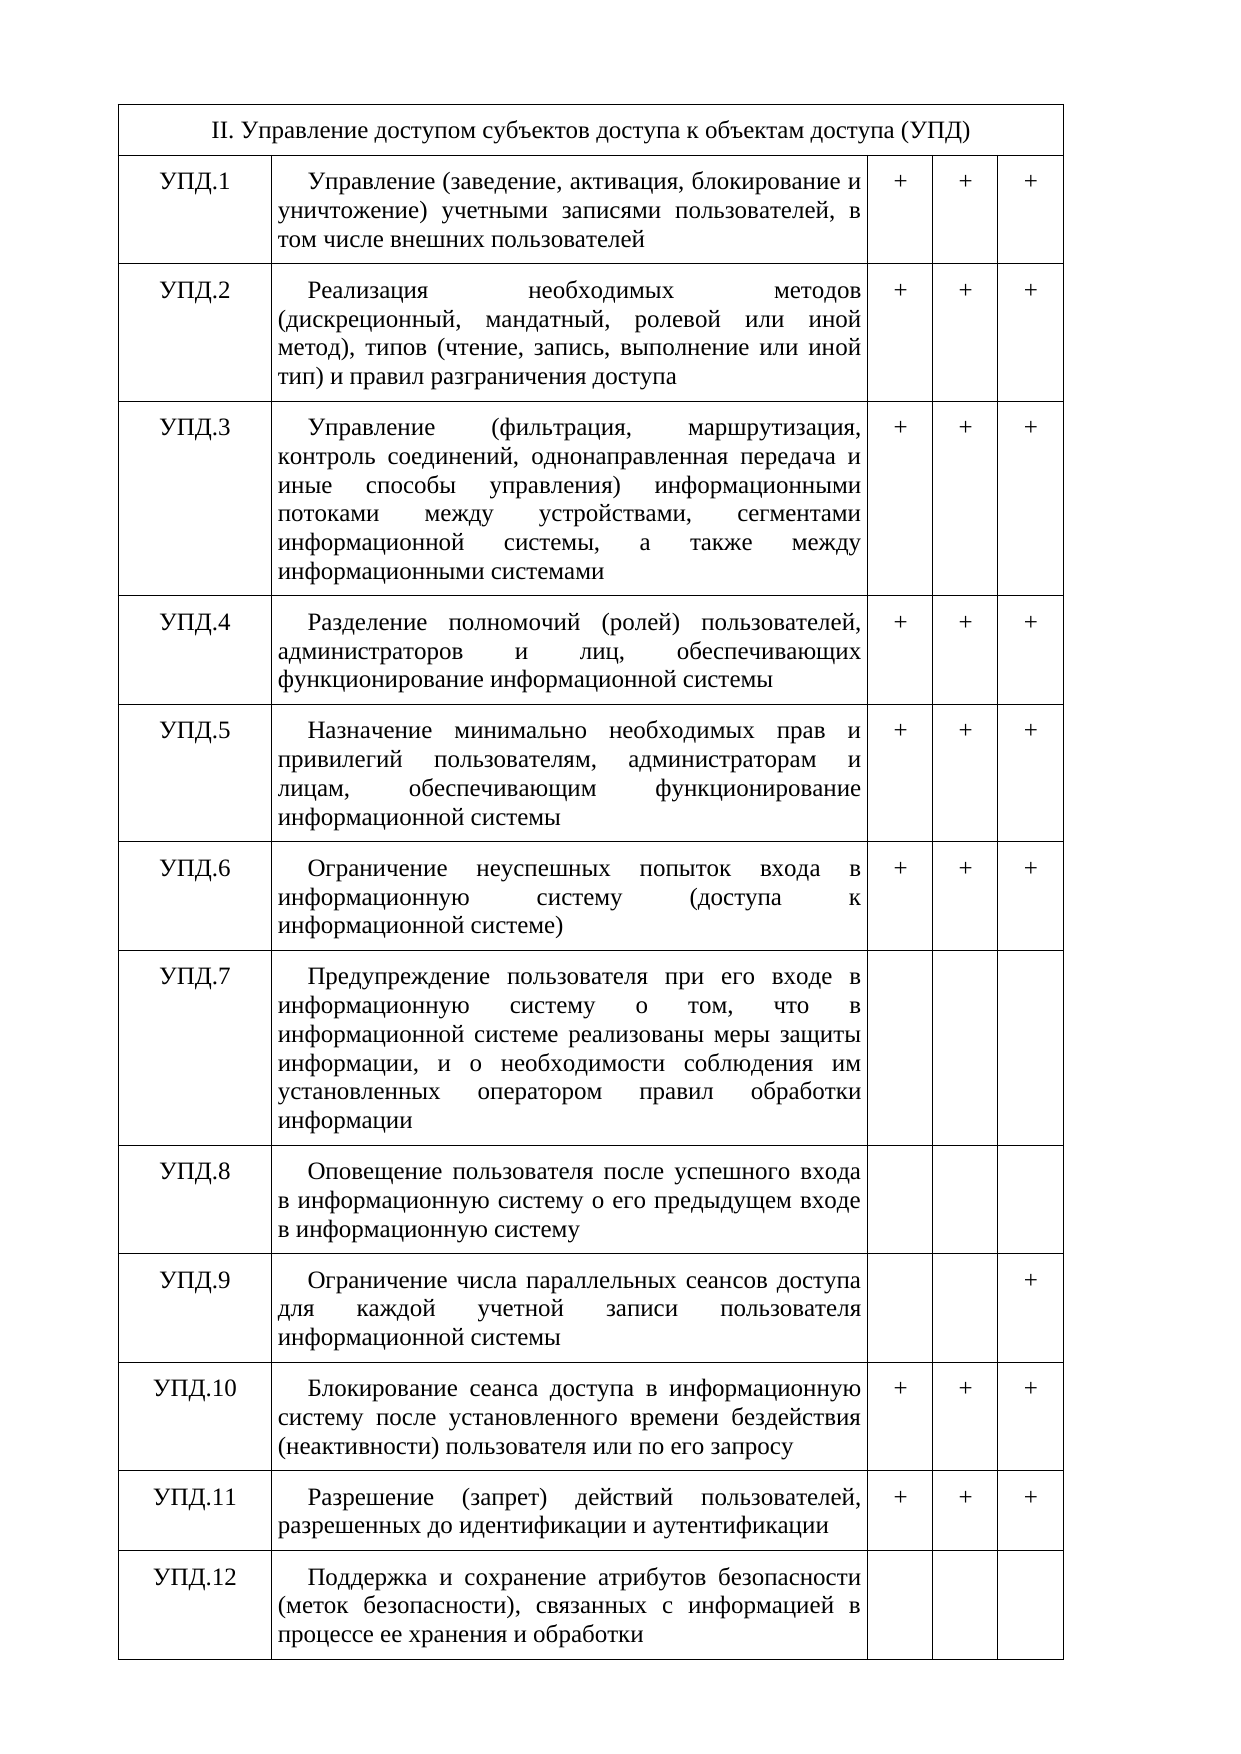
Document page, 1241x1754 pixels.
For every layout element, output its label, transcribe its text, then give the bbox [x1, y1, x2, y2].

table_cell Разрешение (запрет) действий пользователей, разрешенных до идентификации и аутентификации [272, 1471, 867, 1550]
table_cell + [998, 842, 1063, 950]
table_cell [868, 1551, 932, 1658]
table_cell УПД.5 [119, 705, 271, 841]
table_cell [998, 1146, 1063, 1253]
table_cell УПД.12 [119, 1551, 271, 1658]
table_cell УПД.2 [119, 264, 271, 401]
table_cell Ограничение неуспешных попыток входа в информационную систему (доступа к информационной системе) [272, 842, 867, 950]
table_cell УПД.6 [119, 842, 271, 950]
table_cell II. Управление доступом субъектов доступа к объектам доступа (УПД) [119, 105, 1063, 155]
table_cell + [998, 402, 1063, 595]
table_cell [998, 1551, 1063, 1658]
table_cell [933, 1551, 997, 1658]
table_cell Управление (фильтрация, маршрутизация, контроль соединений, однонаправленная передача и иные способы управления) информационными потоками между устройствами, сегментами информационной системы, а также между информационными системами [272, 402, 867, 595]
table_cell + [868, 842, 932, 950]
table_cell + [933, 596, 997, 704]
table_cell + [868, 156, 932, 263]
table_cell + [868, 402, 932, 595]
table_cell Разделение полномочий (ролей) пользователей, администраторов и лиц, обеспечивающих функционирование информационной системы [272, 596, 867, 704]
table_cell + [998, 1363, 1063, 1470]
table_cell + [933, 264, 997, 401]
table_cell Предупреждение пользователя при его входе в информационную систему о том, что в информационной системе реализованы меры защиты информации, и о необходимости соблюдения им установленных оператором правил обработки информации [272, 951, 867, 1144]
table_cell УПД.4 [119, 596, 271, 704]
table_cell Управление (заведение, активация, блокирование и уничтожение) учетными записями пользователей, в том числе внешних пользователей [272, 156, 867, 263]
table_cell [933, 1254, 997, 1362]
table_cell + [998, 1254, 1063, 1362]
table_cell + [933, 402, 997, 595]
table_cell Ограничение числа параллельных сеансов доступа для каждой учетной записи пользователя информационной системы [272, 1254, 867, 1362]
table_cell Поддержка и сохранение атрибутов безопасности (меток безопасности), связанных с информацией в процессе ее хранения и обработки [272, 1551, 867, 1658]
table_cell УПД.1 [119, 156, 271, 263]
table_cell + [933, 705, 997, 841]
table_cell Назначение минимально необходимых прав и привилегий пользователям, администраторам и лицам, обеспечивающим функционирование информационной системы [272, 705, 867, 841]
table_cell [933, 951, 997, 1144]
table_cell + [933, 1471, 997, 1550]
table_cell Оповещение пользователя после успешного входа в информационную систему о его предыдущем входе в информационную систему [272, 1146, 867, 1253]
table_cell + [933, 842, 997, 950]
table_cell УПД.10 [119, 1363, 271, 1470]
table_cell УПД.8 [119, 1146, 271, 1253]
table_cell Реализация необходимых методов (дискреционный, мандатный, ролевой или иной метод), типов (чтение, запись, выполнение или иной тип) и правил разграничения доступа [272, 264, 867, 401]
table_cell + [868, 705, 932, 841]
table_cell [868, 1146, 932, 1253]
table_cell + [933, 156, 997, 263]
table_cell + [933, 1363, 997, 1470]
table_cell + [998, 156, 1063, 263]
table_cell УПД.7 [119, 951, 271, 1144]
table_cell [933, 1146, 997, 1253]
table_cell УПД.9 [119, 1254, 271, 1362]
table_cell УПД.11 [119, 1471, 271, 1550]
table_cell [868, 1254, 932, 1362]
table_cell [868, 951, 932, 1144]
table_cell + [868, 1363, 932, 1470]
table_cell [998, 951, 1063, 1144]
table_cell + [998, 705, 1063, 841]
table_cell Блокирование сеанса доступа в информационную систему после установленного времени бездействия (неактивности) пользователя или по его запросу [272, 1363, 867, 1470]
table_cell + [868, 596, 932, 704]
table_cell + [998, 1471, 1063, 1550]
table_cell УПД.3 [119, 402, 271, 595]
table_cell + [998, 264, 1063, 401]
table_cell + [998, 596, 1063, 704]
table_cell + [868, 264, 932, 401]
table_cell + [868, 1471, 932, 1550]
